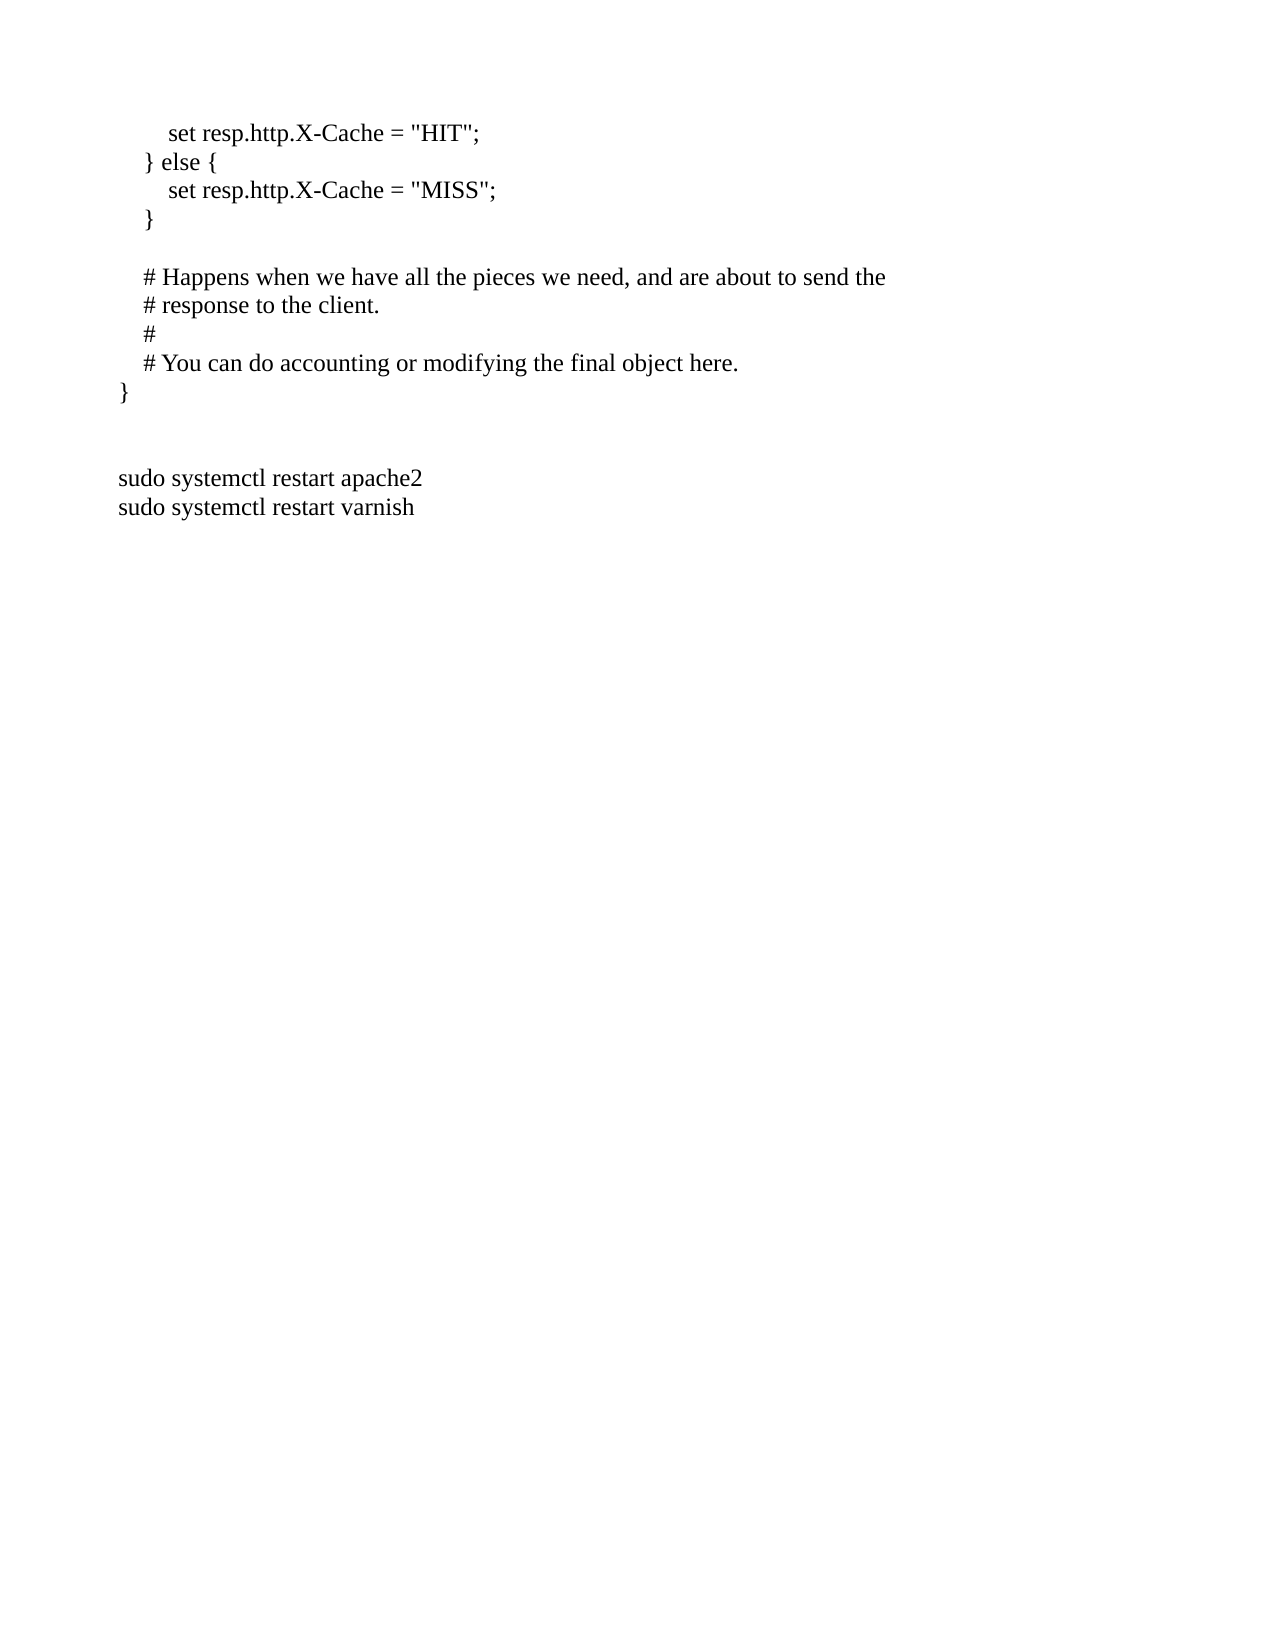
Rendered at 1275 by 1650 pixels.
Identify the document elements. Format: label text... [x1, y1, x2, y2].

text } [118, 204, 1157, 233]
text } else { [118, 147, 1157, 176]
text } [118, 377, 1157, 406]
text set resp.http.X-Cache = "MISS"; [118, 176, 1157, 204]
text # You can do accounting or modifying the final object here. [118, 348, 1157, 377]
text sudo systemctl restart varnish [118, 492, 1157, 521]
text sudo systemctl restart apache2 [118, 463, 1157, 492]
text # Happens when we have all the pieces we need, and are about to send the [118, 262, 1157, 291]
text set resp.http.X-Cache = "HIT"; [118, 118, 1157, 147]
text # response to the client. [118, 291, 1157, 319]
text # [118, 319, 1157, 348]
